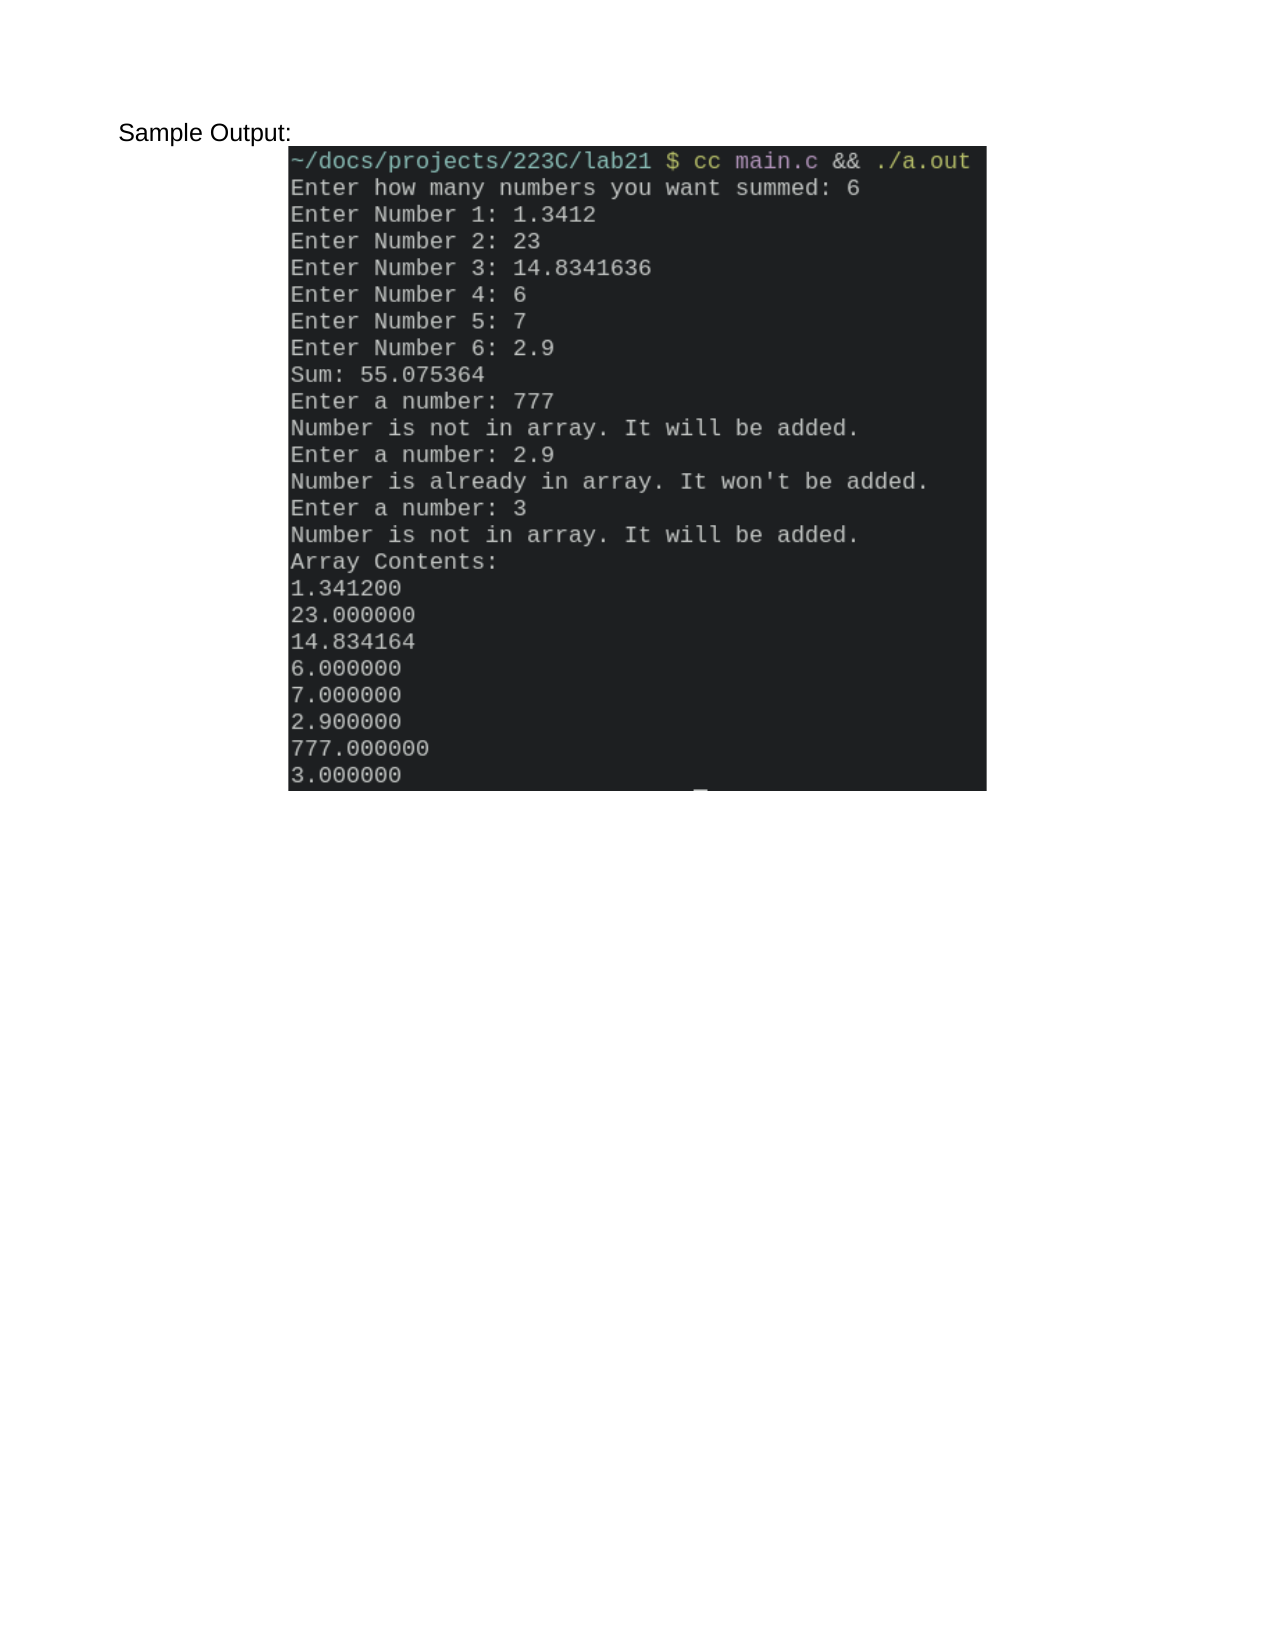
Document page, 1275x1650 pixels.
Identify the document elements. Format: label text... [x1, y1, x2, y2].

text Sample Output: [118, 118, 1157, 147]
picture [288, 146, 987, 791]
